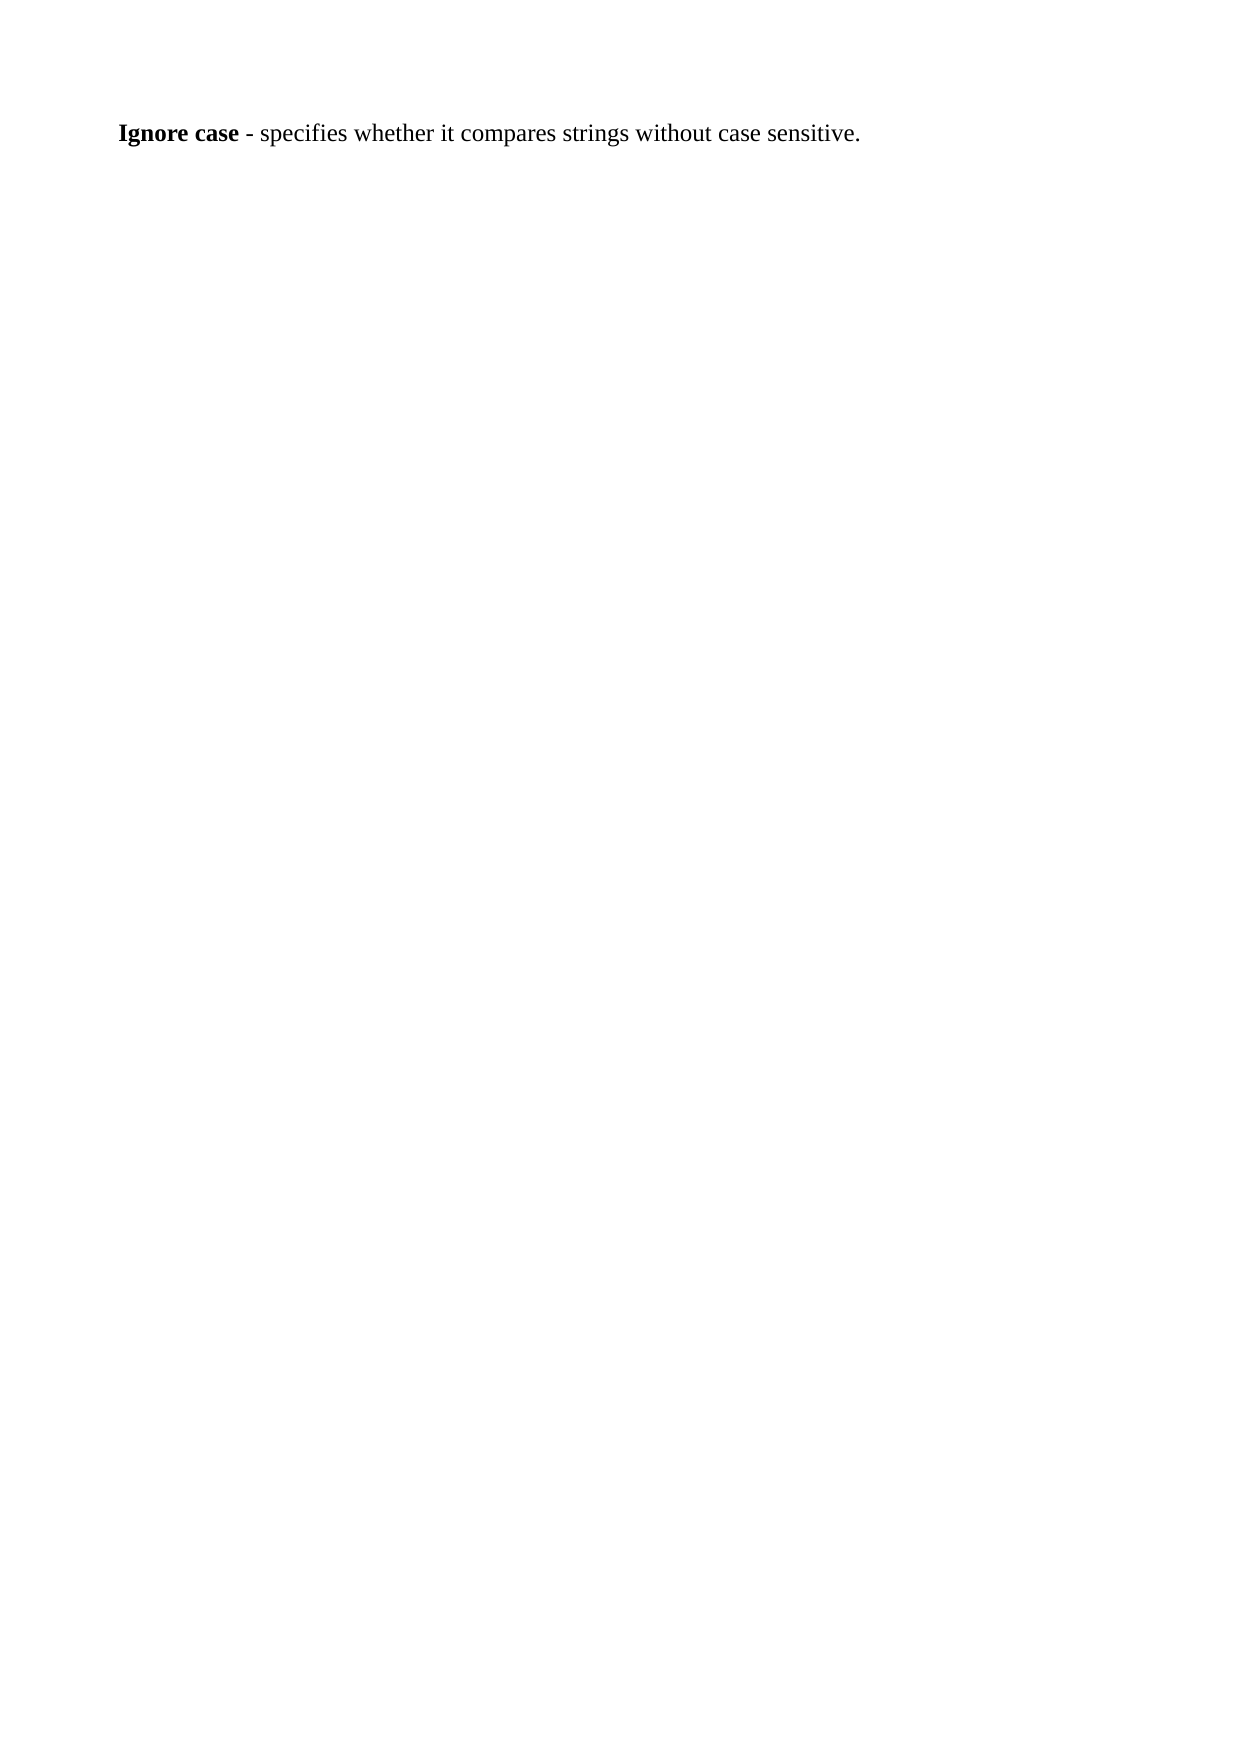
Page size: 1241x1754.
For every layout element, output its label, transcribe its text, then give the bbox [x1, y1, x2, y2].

text Ignore case - specifies whether it compares strings without case sensitive. [118, 118, 1122, 147]
